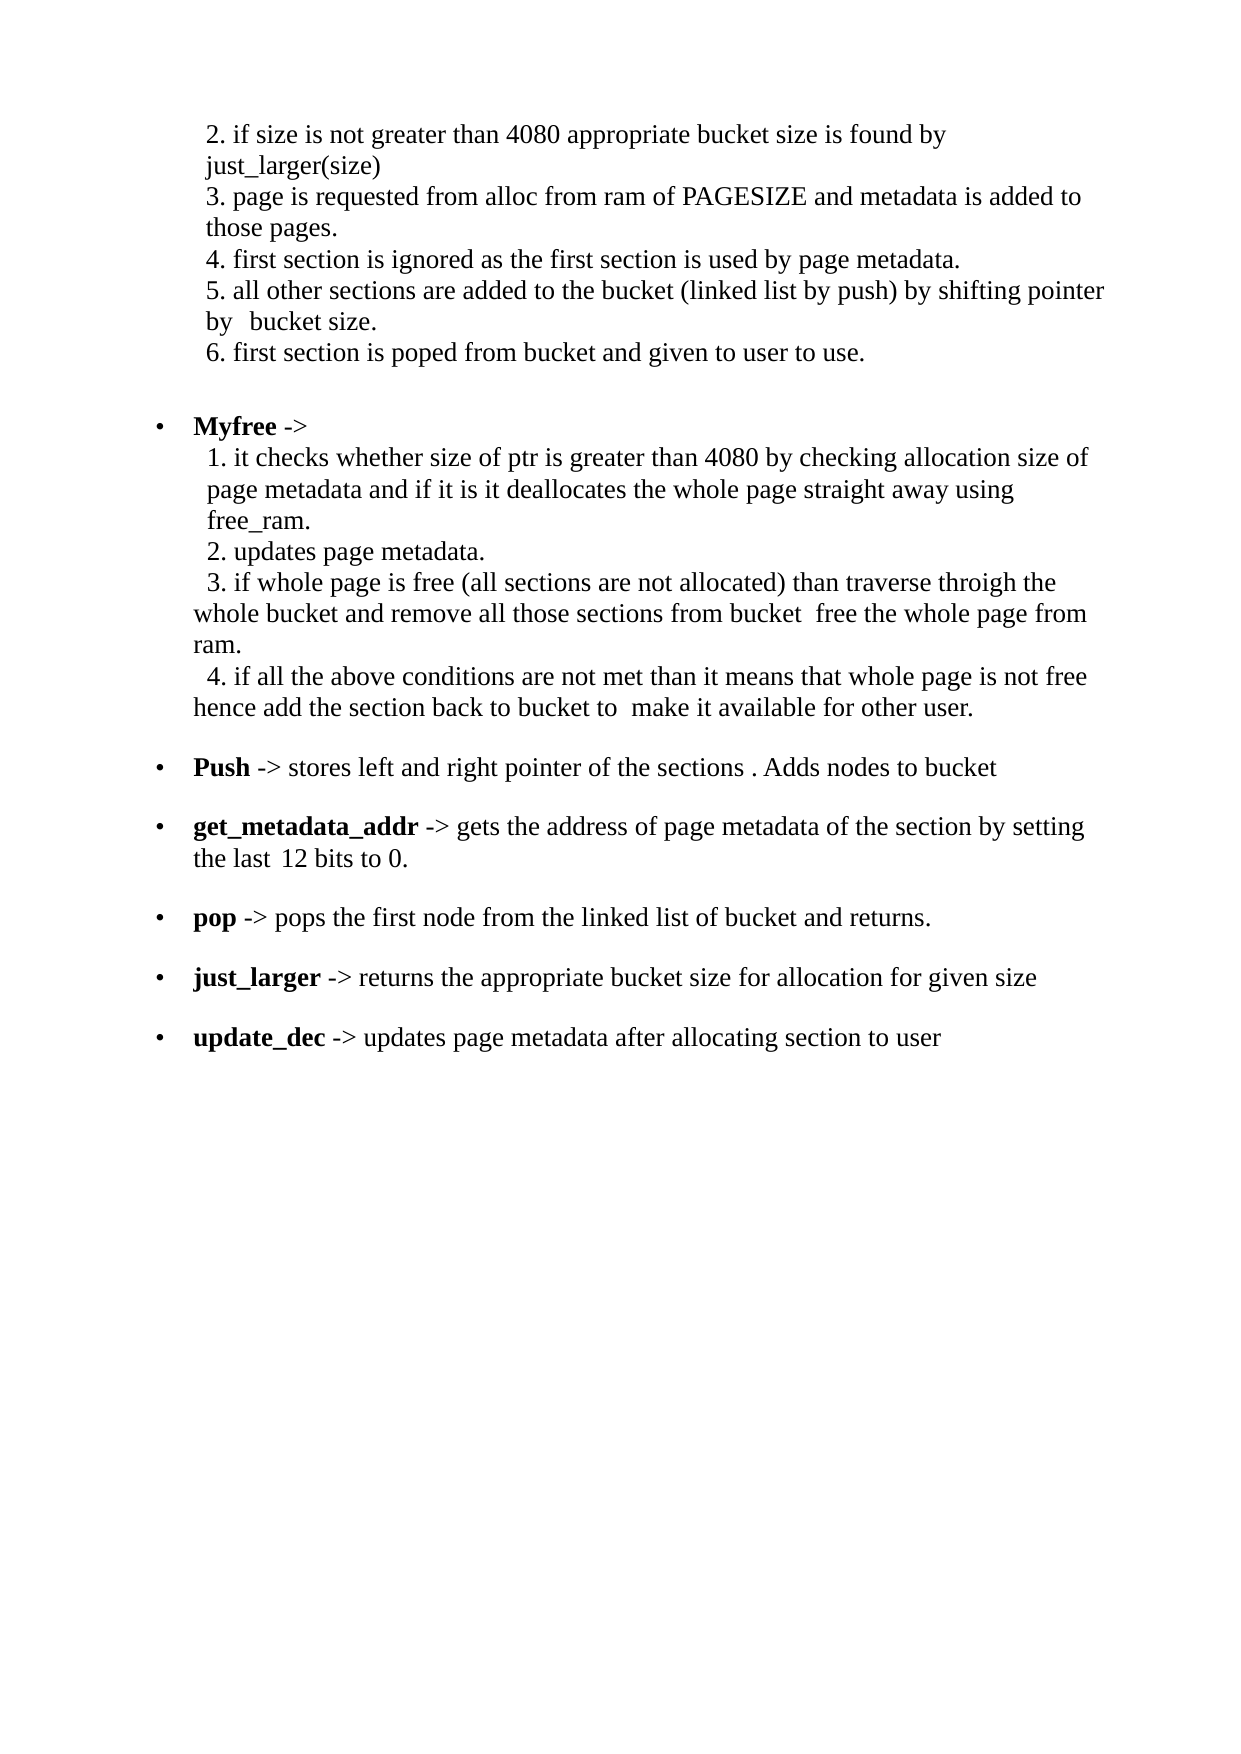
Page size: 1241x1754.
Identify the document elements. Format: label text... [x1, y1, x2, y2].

text 4. first section is ignored as the first section is used by page metadata. [118, 243, 1122, 274]
text 6. first section is poped from bucket and given to user to use. [118, 336, 1122, 367]
list 3. if whole page is free (all sections are not allocated) than traverse throigh the whole bucket and remove all those sections from bucket free the whole page from ram. [156, 566, 1122, 659]
list just_larger -> returns the appropriate bucket size for allocation for given size [156, 961, 1122, 993]
list Push -> stores left and right pointer of the sections . Adds nodes to bucket [156, 751, 1122, 782]
list Myfree -> [156, 410, 1122, 442]
list get_metadata_addr -> gets the address of page metadata of the section by setting the last 12 bits to 0. [156, 811, 1122, 873]
list free_ram. [156, 504, 1122, 535]
list 4. if all the above conditions are not met than it means that whole page is not free hence add the section back to bucket to make it available for other user. [156, 659, 1122, 722]
text 3. page is requested from alloc from ram of PAGESIZE and metadata is added to those pages. [118, 180, 1122, 243]
text 2. if size is not greater than 4080 appropriate bucket size is found by just_larger(size) [118, 118, 1122, 180]
list pop -> pops the first node from the linked list of bucket and returns. [156, 902, 1122, 933]
list page metadata and if it is it deallocates the whole page straight away using [156, 473, 1122, 504]
list 1. it checks whether size of ptr is greater than 4080 by checking allocation size of [156, 442, 1122, 473]
text 5. all other sections are added to the bucket (linked list by push) by shifting pointer by bucket size. [118, 274, 1122, 336]
list 2. updates page metadata. [156, 535, 1122, 566]
list update_dec -> updates page metadata after allocating section to user [156, 1021, 1122, 1052]
